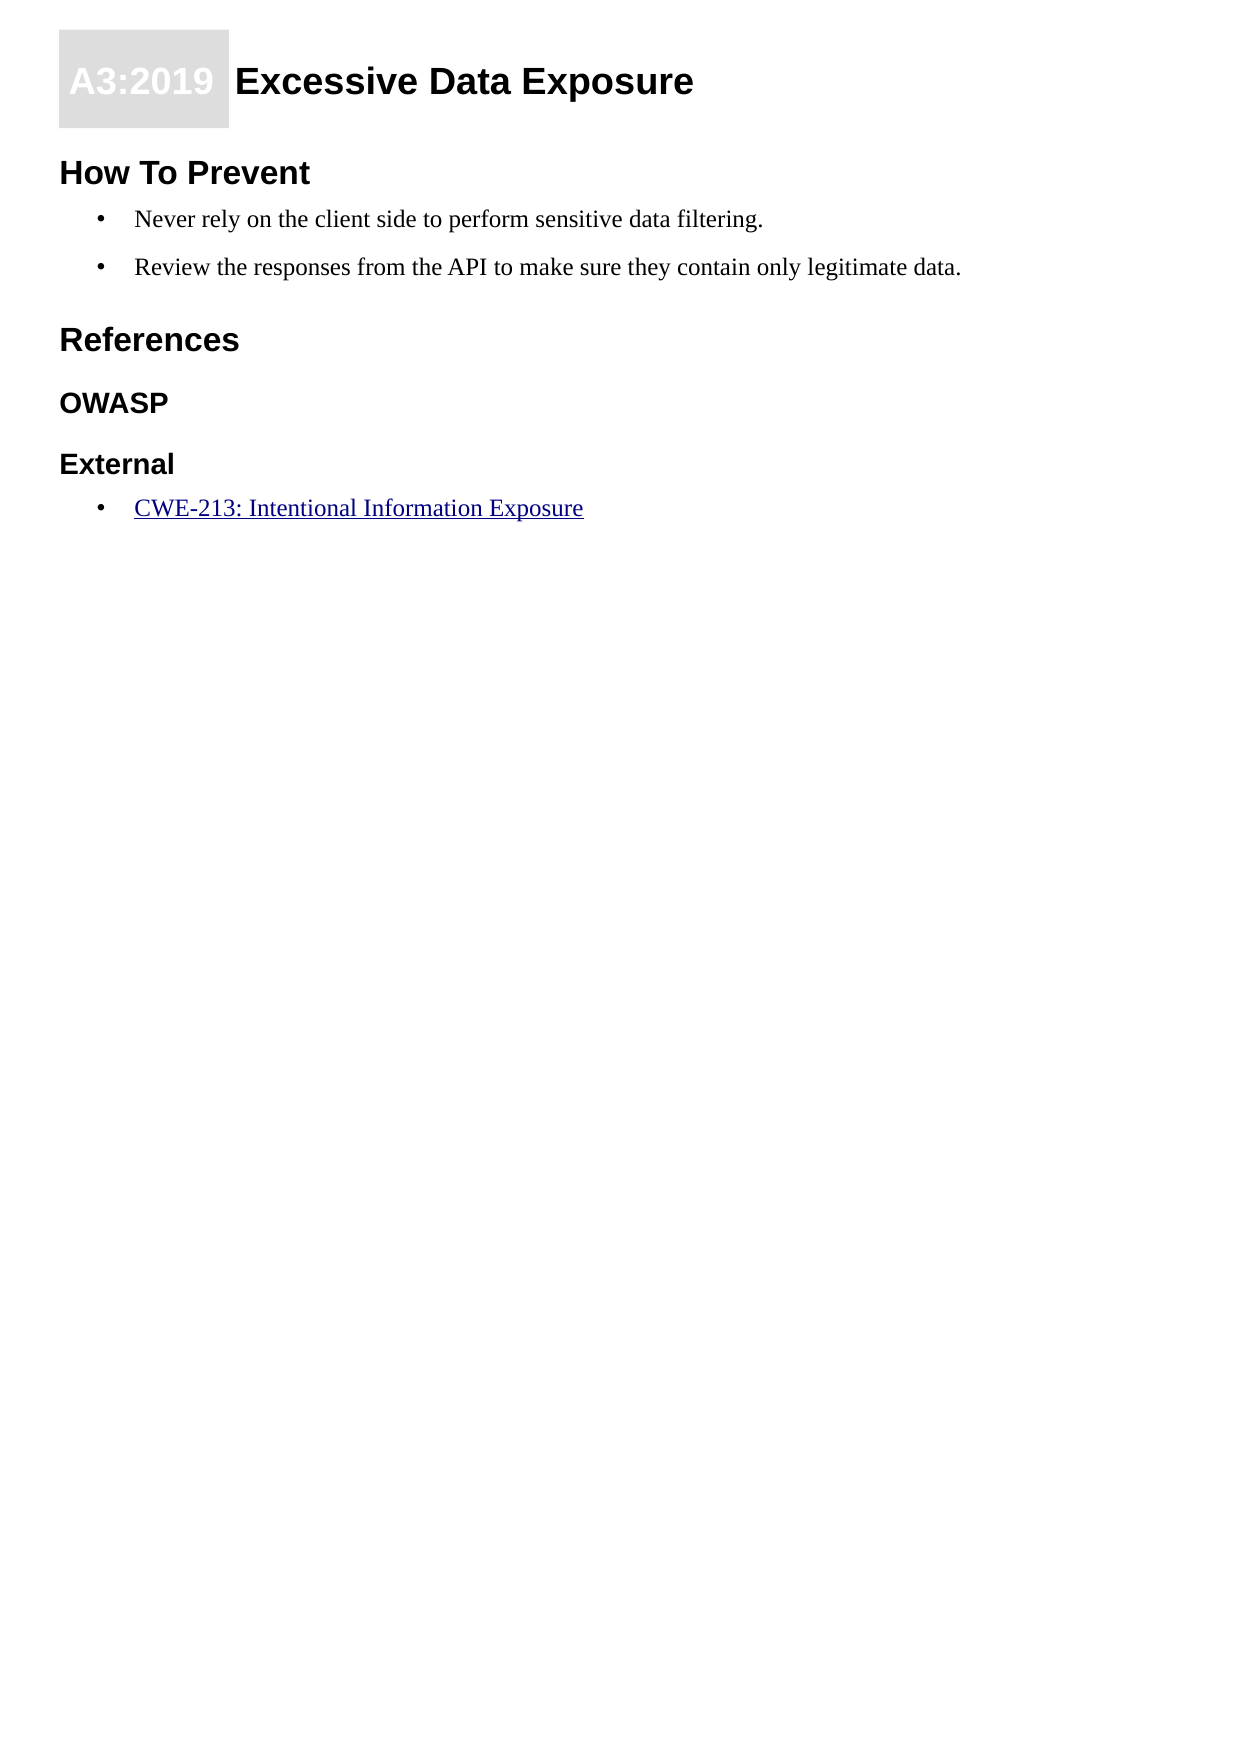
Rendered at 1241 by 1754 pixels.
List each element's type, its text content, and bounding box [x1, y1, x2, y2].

subtitle OWASP [59, 386, 1181, 420]
subtitle How To Prevent [59, 153, 1181, 192]
subtitle References [59, 320, 1181, 359]
subtitle External [59, 447, 1181, 481]
list CWE-213: Intentional Information Exposure [97, 493, 1181, 522]
list Never rely on the client side to perform sensitive data filtering. [97, 204, 1181, 233]
list Review the responses from the API to make sure they contain only legitimate data. [97, 252, 1181, 281]
